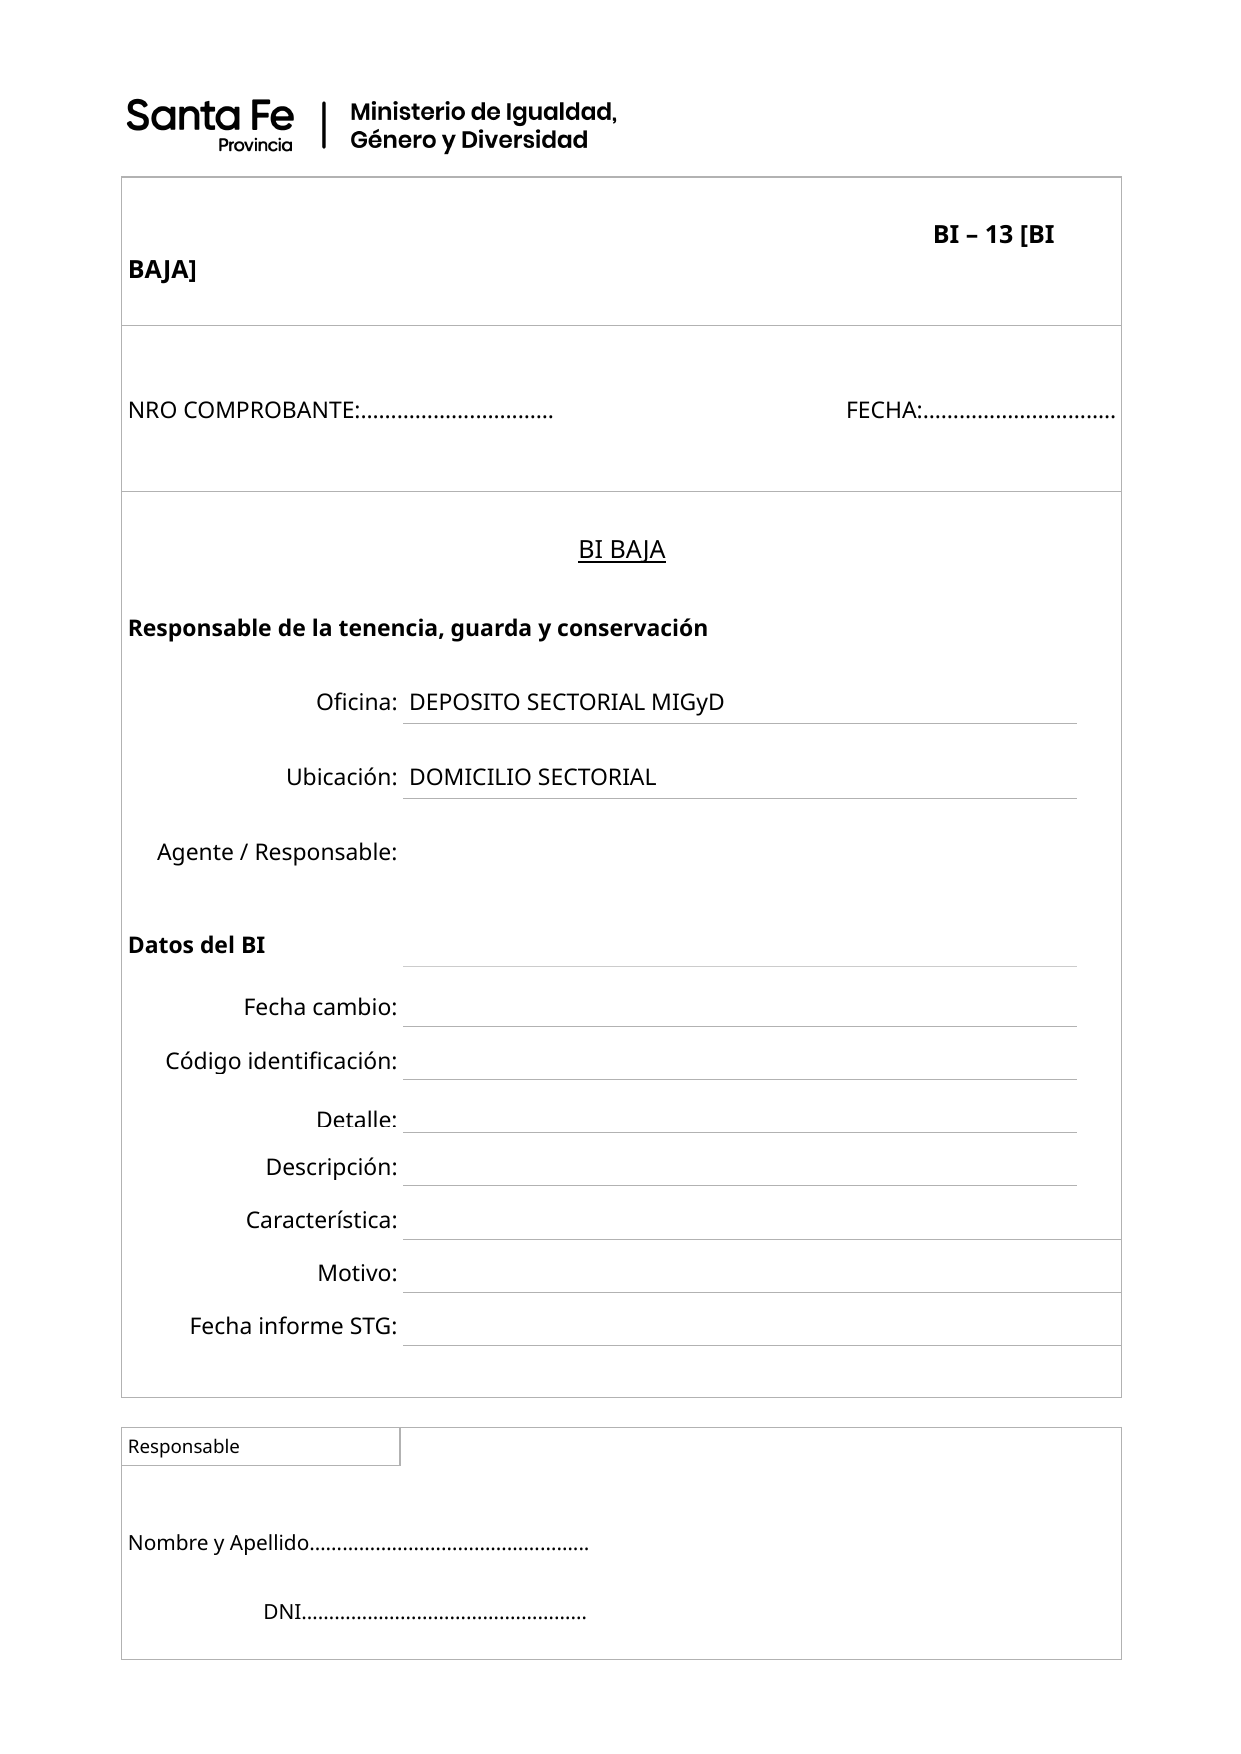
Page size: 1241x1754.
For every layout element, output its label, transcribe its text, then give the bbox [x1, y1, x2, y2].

table_header [401, 1428, 1121, 1465]
table_cell BI BAJA [122, 492, 1121, 572]
table_cell [403, 1293, 1077, 1345]
table_cell [403, 1240, 1077, 1292]
table_cell Fecha informe STG: [122, 1292, 403, 1345]
table_cell Oficina: [122, 649, 403, 722]
table_cell [403, 1027, 1077, 1079]
table_cell [1077, 1026, 1121, 1079]
table_cell Descripción: [122, 1132, 403, 1185]
table_cell Fecha cambio: [122, 966, 403, 1026]
table_cell Datos del BI [122, 873, 1121, 966]
table_cell DNI……………………………….…………… [122, 1563, 1121, 1659]
table_cell [403, 799, 1077, 872]
table_cell Motivo: [122, 1239, 403, 1292]
table_header BI – 13 [BI BAJA] [122, 178, 1121, 325]
table_cell [1077, 1240, 1121, 1292]
table_cell [1077, 966, 1121, 1026]
table_cell [1077, 1293, 1121, 1345]
table_cell Característica: [122, 1185, 403, 1238]
table_cell [1077, 649, 1121, 722]
table_cell [122, 1345, 1121, 1397]
table_cell [1077, 1079, 1121, 1132]
table_cell Agente / Responsable: [122, 798, 403, 872]
table_cell [1077, 798, 1121, 872]
table_cell DOMICILIO SECTORIAL [403, 724, 1077, 797]
table_cell DEPOSITO SECTORIAL MIGyD [403, 649, 1077, 722]
picture [102, 79, 651, 165]
table_cell Responsable de la tenencia, guarda y conservación [122, 572, 1121, 648]
table_cell [1077, 1185, 1121, 1238]
table_cell Nombre y Apellido…………………………………………... [122, 1465, 1121, 1563]
table_cell [1077, 1132, 1121, 1185]
table_cell NRO COMPROBANTE:………………..………… [122, 326, 617, 491]
table_cell Ubicación: [122, 723, 403, 797]
table_cell FECHA:………………………….. [617, 326, 1121, 491]
table_cell Detalle: [122, 1079, 403, 1132]
table_header Responsable [122, 1428, 399, 1465]
table_cell [403, 967, 1077, 1026]
table_cell Código identificación: [122, 1026, 403, 1079]
table_cell [403, 1186, 1077, 1238]
table_cell [403, 1133, 1077, 1185]
table_cell [403, 1080, 1077, 1132]
table_cell [1077, 723, 1121, 797]
